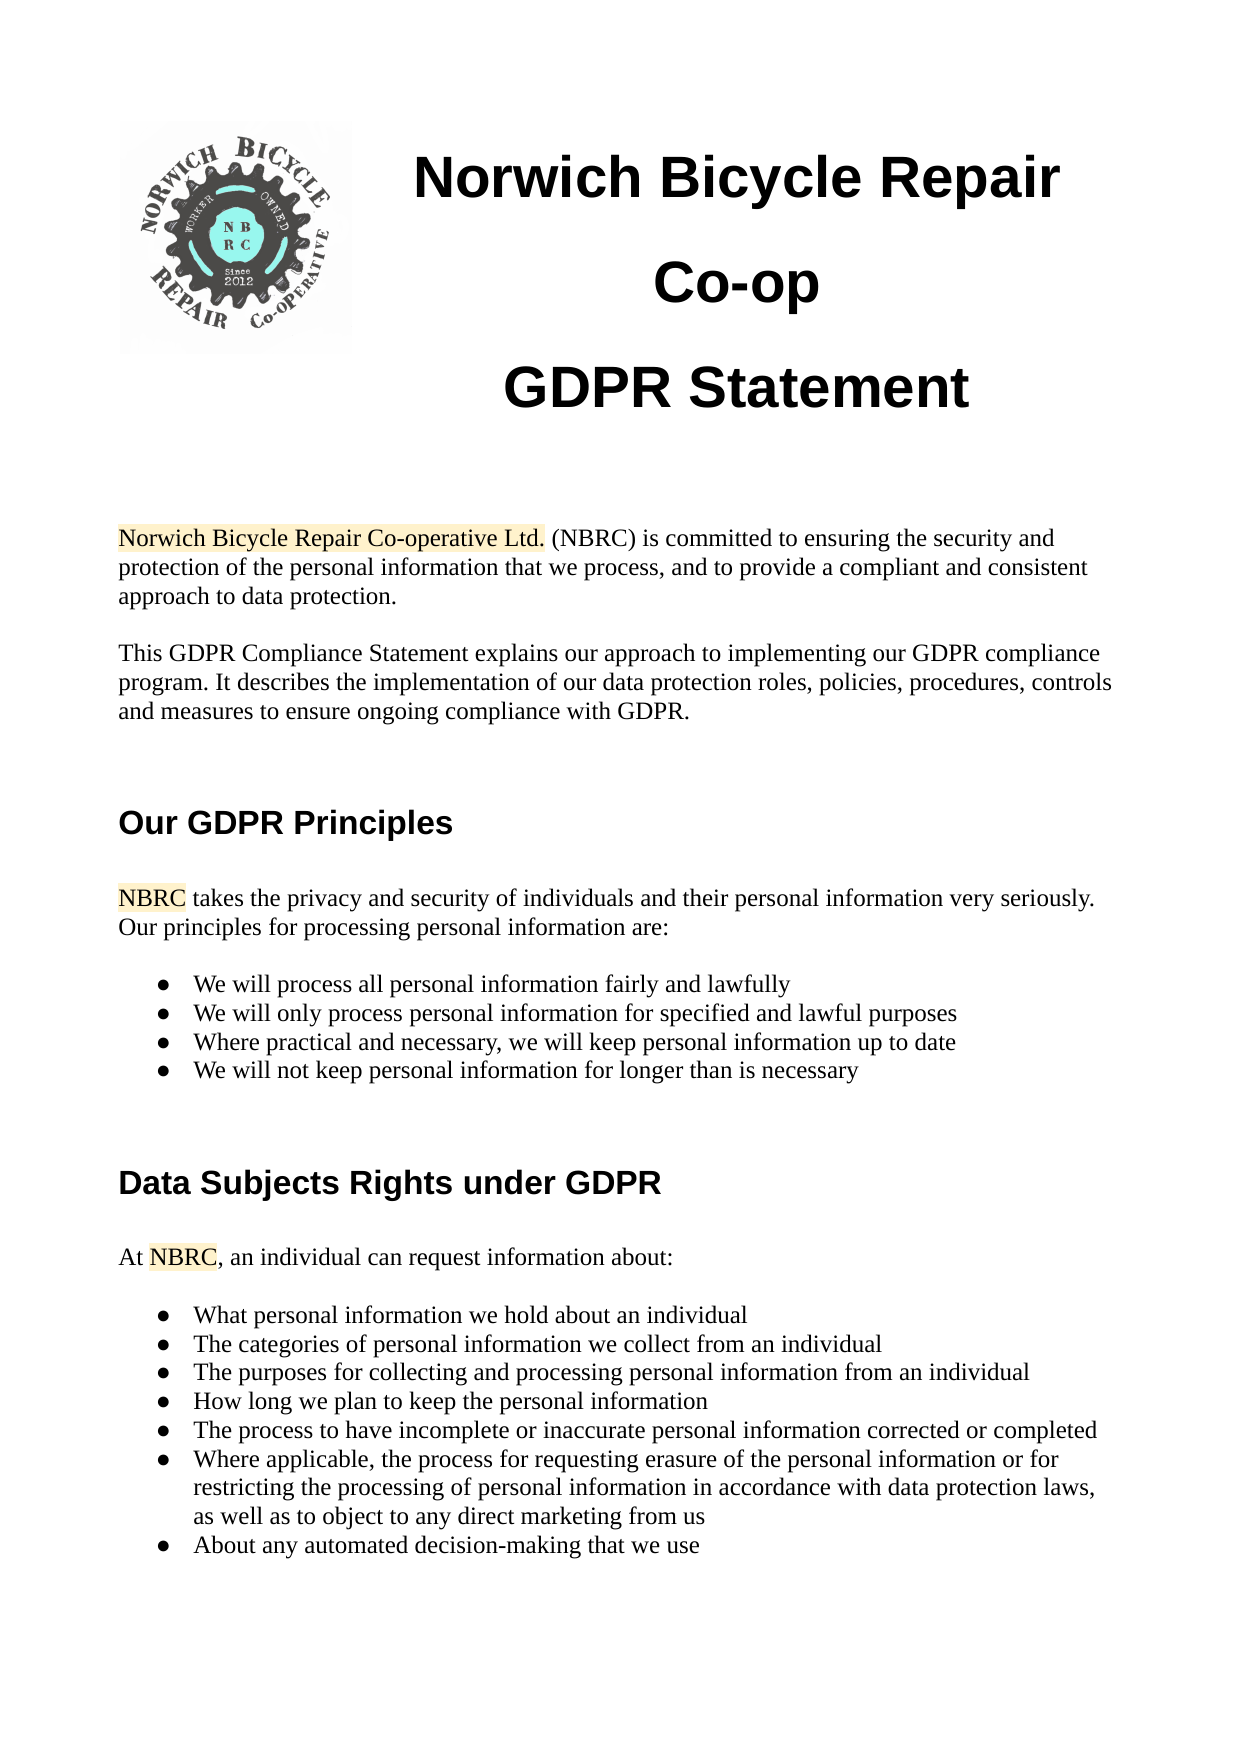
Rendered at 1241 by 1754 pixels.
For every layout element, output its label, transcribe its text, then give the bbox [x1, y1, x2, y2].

title GDPR Statement [118, 352, 1122, 419]
list Where applicable, the process for requesting erasure of the personal information or for restricting the processing of personal information in accordance with data protection laws, as well as to object to any direct marketing from us [156, 1444, 1122, 1530]
text NBRC takes the privacy and security of individuals and their personal information very seriously. Our principles for processing personal information are: [118, 883, 1122, 940]
list Where practical and necessary, we will keep personal information up to date [156, 1027, 1122, 1055]
list How long we plan to keep the personal information [156, 1386, 1122, 1415]
list We will only process personal information for specified and lawful purposes [156, 998, 1122, 1027]
list The purposes for collecting and processing personal information from an individual [156, 1357, 1122, 1386]
list About any automated decision-making that we use [156, 1530, 1122, 1559]
list We will not keep personal information for longer than is necessary [156, 1055, 1122, 1084]
list What personal information we hold about an individual [156, 1300, 1122, 1329]
subtitle Data Subjects Rights under GDPR [118, 1162, 1122, 1201]
title Norwich Bicycle Repair [352, 143, 1122, 210]
picture [119, 121, 352, 354]
list The categories of personal information we collect from an individual [156, 1329, 1122, 1357]
text At NBRC, an individual can request information about: [118, 1242, 1122, 1271]
text Norwich Bicycle Repair Co-operative Ltd. (NBRC) is committed to ensuring the security and protection of the personal information that we process, and to provide a compliant and consistent approach to data protection. [118, 523, 1122, 610]
title Co-op [352, 248, 1122, 315]
list The process to have incomplete or inaccurate personal information corrected or completed [156, 1415, 1122, 1444]
list We will process all personal information fairly and lawfully [156, 969, 1122, 998]
text This GDPR Compliance Statement explains our approach to implementing our GDPR compliance program. It describes the implementation of our data protection roles, policies, procedures, controls and measures to ensure ongoing compliance with GDPR. [118, 638, 1122, 725]
subtitle Our GDPR Principles [118, 803, 1122, 842]
